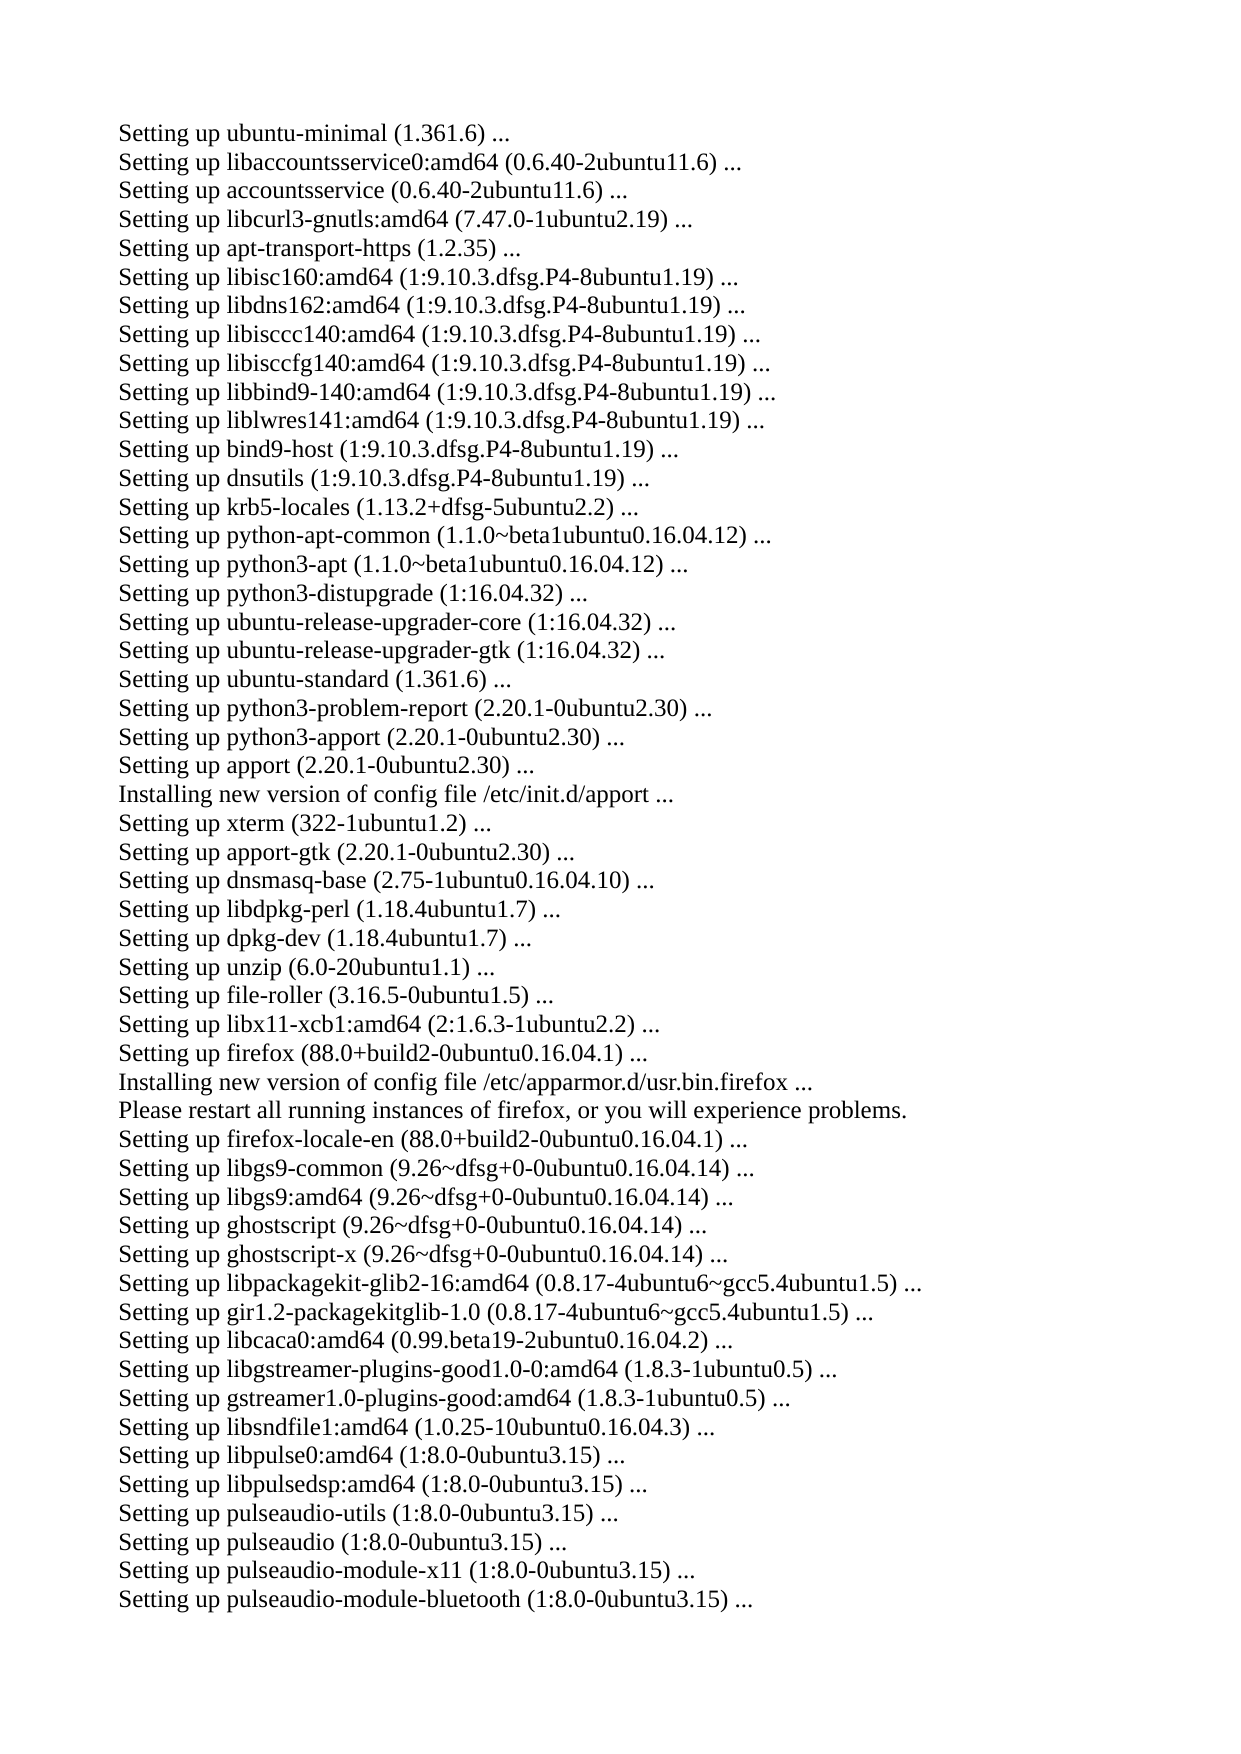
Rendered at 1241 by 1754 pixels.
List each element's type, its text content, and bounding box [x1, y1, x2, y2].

text Setting up libpackagekit-glib2-16:amd64 (0.8.17-4ubuntu6~gcc5.4ubuntu1.5) ... [118, 1268, 1122, 1297]
text Setting up libisc160:amd64 (1:9.10.3.dfsg.P4-8ubuntu1.19) ... [118, 262, 1122, 291]
text Setting up accountsservice (0.6.40-2ubuntu11.6) ... [118, 176, 1122, 204]
text Setting up ubuntu-minimal (1.361.6) ... [118, 118, 1122, 147]
text Setting up liblwres141:amd64 (1:9.10.3.dfsg.P4-8ubuntu1.19) ... [118, 406, 1122, 434]
text Setting up bind9-host (1:9.10.3.dfsg.P4-8ubuntu1.19) ... [118, 434, 1122, 463]
text Setting up python-apt-common (1.1.0~beta1ubuntu0.16.04.12) ... [118, 521, 1122, 549]
text Setting up firefox-locale-en (88.0+build2-0ubuntu0.16.04.1) ... [118, 1124, 1122, 1153]
text Setting up ghostscript-x (9.26~dfsg+0-0ubuntu0.16.04.14) ... [118, 1239, 1122, 1268]
text Setting up dpkg-dev (1.18.4ubuntu1.7) ... [118, 923, 1122, 952]
text Setting up ghostscript (9.26~dfsg+0-0ubuntu0.16.04.14) ... [118, 1211, 1122, 1239]
text Setting up libsndfile1:amd64 (1.0.25-10ubuntu0.16.04.3) ... [118, 1412, 1122, 1441]
text Setting up xterm (322-1ubuntu1.2) ... [118, 808, 1122, 837]
text Setting up libdns162:amd64 (1:9.10.3.dfsg.P4-8ubuntu1.19) ... [118, 291, 1122, 319]
text Setting up dnsutils (1:9.10.3.dfsg.P4-8ubuntu1.19) ... [118, 463, 1122, 492]
text Setting up libx11-xcb1:amd64 (2:1.6.3-1ubuntu2.2) ... [118, 1009, 1122, 1038]
text Setting up libpulsedsp:amd64 (1:8.0-0ubuntu3.15) ... [118, 1469, 1122, 1498]
text Installing new version of config file /etc/init.d/apport ... [118, 779, 1122, 808]
text Setting up libbind9-140:amd64 (1:9.10.3.dfsg.P4-8ubuntu1.19) ... [118, 377, 1122, 406]
text Setting up dnsmasq-base (2.75-1ubuntu0.16.04.10) ... [118, 866, 1122, 894]
text Setting up pulseaudio-module-x11 (1:8.0-0ubuntu3.15) ... [118, 1556, 1122, 1584]
text Setting up ubuntu-standard (1.361.6) ... [118, 664, 1122, 693]
text Please restart all running instances of firefox, or you will experience problems. [118, 1096, 1122, 1124]
text Setting up python3-distupgrade (1:16.04.32) ... [118, 578, 1122, 607]
text Setting up libaccountsservice0:amd64 (0.6.40-2ubuntu11.6) ... [118, 147, 1122, 176]
text Setting up krb5-locales (1.13.2+dfsg-5ubuntu2.2) ... [118, 492, 1122, 521]
text Setting up firefox (88.0+build2-0ubuntu0.16.04.1) ... [118, 1038, 1122, 1067]
text Setting up pulseaudio-utils (1:8.0-0ubuntu3.15) ... [118, 1498, 1122, 1527]
text Setting up apport-gtk (2.20.1-0ubuntu2.30) ... [118, 837, 1122, 866]
text Setting up ubuntu-release-upgrader-gtk (1:16.04.32) ... [118, 636, 1122, 664]
text Setting up python3-problem-report (2.20.1-0ubuntu2.30) ... [118, 693, 1122, 722]
text Setting up libdpkg-perl (1.18.4ubuntu1.7) ... [118, 894, 1122, 923]
text Setting up apport (2.20.1-0ubuntu2.30) ... [118, 751, 1122, 779]
text Setting up pulseaudio (1:8.0-0ubuntu3.15) ... [118, 1527, 1122, 1556]
text Setting up unzip (6.0-20ubuntu1.1) ... [118, 952, 1122, 981]
text Setting up libisccfg140:amd64 (1:9.10.3.dfsg.P4-8ubuntu1.19) ... [118, 348, 1122, 377]
text Setting up libgstreamer-plugins-good1.0-0:amd64 (1.8.3-1ubuntu0.5) ... [118, 1354, 1122, 1383]
text Setting up file-roller (3.16.5-0ubuntu1.5) ... [118, 981, 1122, 1009]
text Setting up ubuntu-release-upgrader-core (1:16.04.32) ... [118, 607, 1122, 636]
text Setting up gstreamer1.0-plugins-good:amd64 (1.8.3-1ubuntu0.5) ... [118, 1383, 1122, 1412]
text Setting up libgs9-common (9.26~dfsg+0-0ubuntu0.16.04.14) ... [118, 1153, 1122, 1182]
text Setting up libcurl3-gnutls:amd64 (7.47.0-1ubuntu2.19) ... [118, 204, 1122, 233]
text Setting up apt-transport-https (1.2.35) ... [118, 233, 1122, 262]
text Setting up pulseaudio-module-bluetooth (1:8.0-0ubuntu3.15) ... [118, 1584, 1122, 1613]
text Setting up libcaca0:amd64 (0.99.beta19-2ubuntu0.16.04.2) ... [118, 1326, 1122, 1354]
text Setting up libisccc140:amd64 (1:9.10.3.dfsg.P4-8ubuntu1.19) ... [118, 319, 1122, 348]
text Setting up python3-apt (1.1.0~beta1ubuntu0.16.04.12) ... [118, 549, 1122, 578]
text Setting up gir1.2-packagekitglib-1.0 (0.8.17-4ubuntu6~gcc5.4ubuntu1.5) ... [118, 1297, 1122, 1326]
text Setting up python3-apport (2.20.1-0ubuntu2.30) ... [118, 722, 1122, 751]
text Setting up libgs9:amd64 (9.26~dfsg+0-0ubuntu0.16.04.14) ... [118, 1182, 1122, 1211]
text Setting up libpulse0:amd64 (1:8.0-0ubuntu3.15) ... [118, 1441, 1122, 1469]
text Installing new version of config file /etc/apparmor.d/usr.bin.firefox ... [118, 1067, 1122, 1096]
